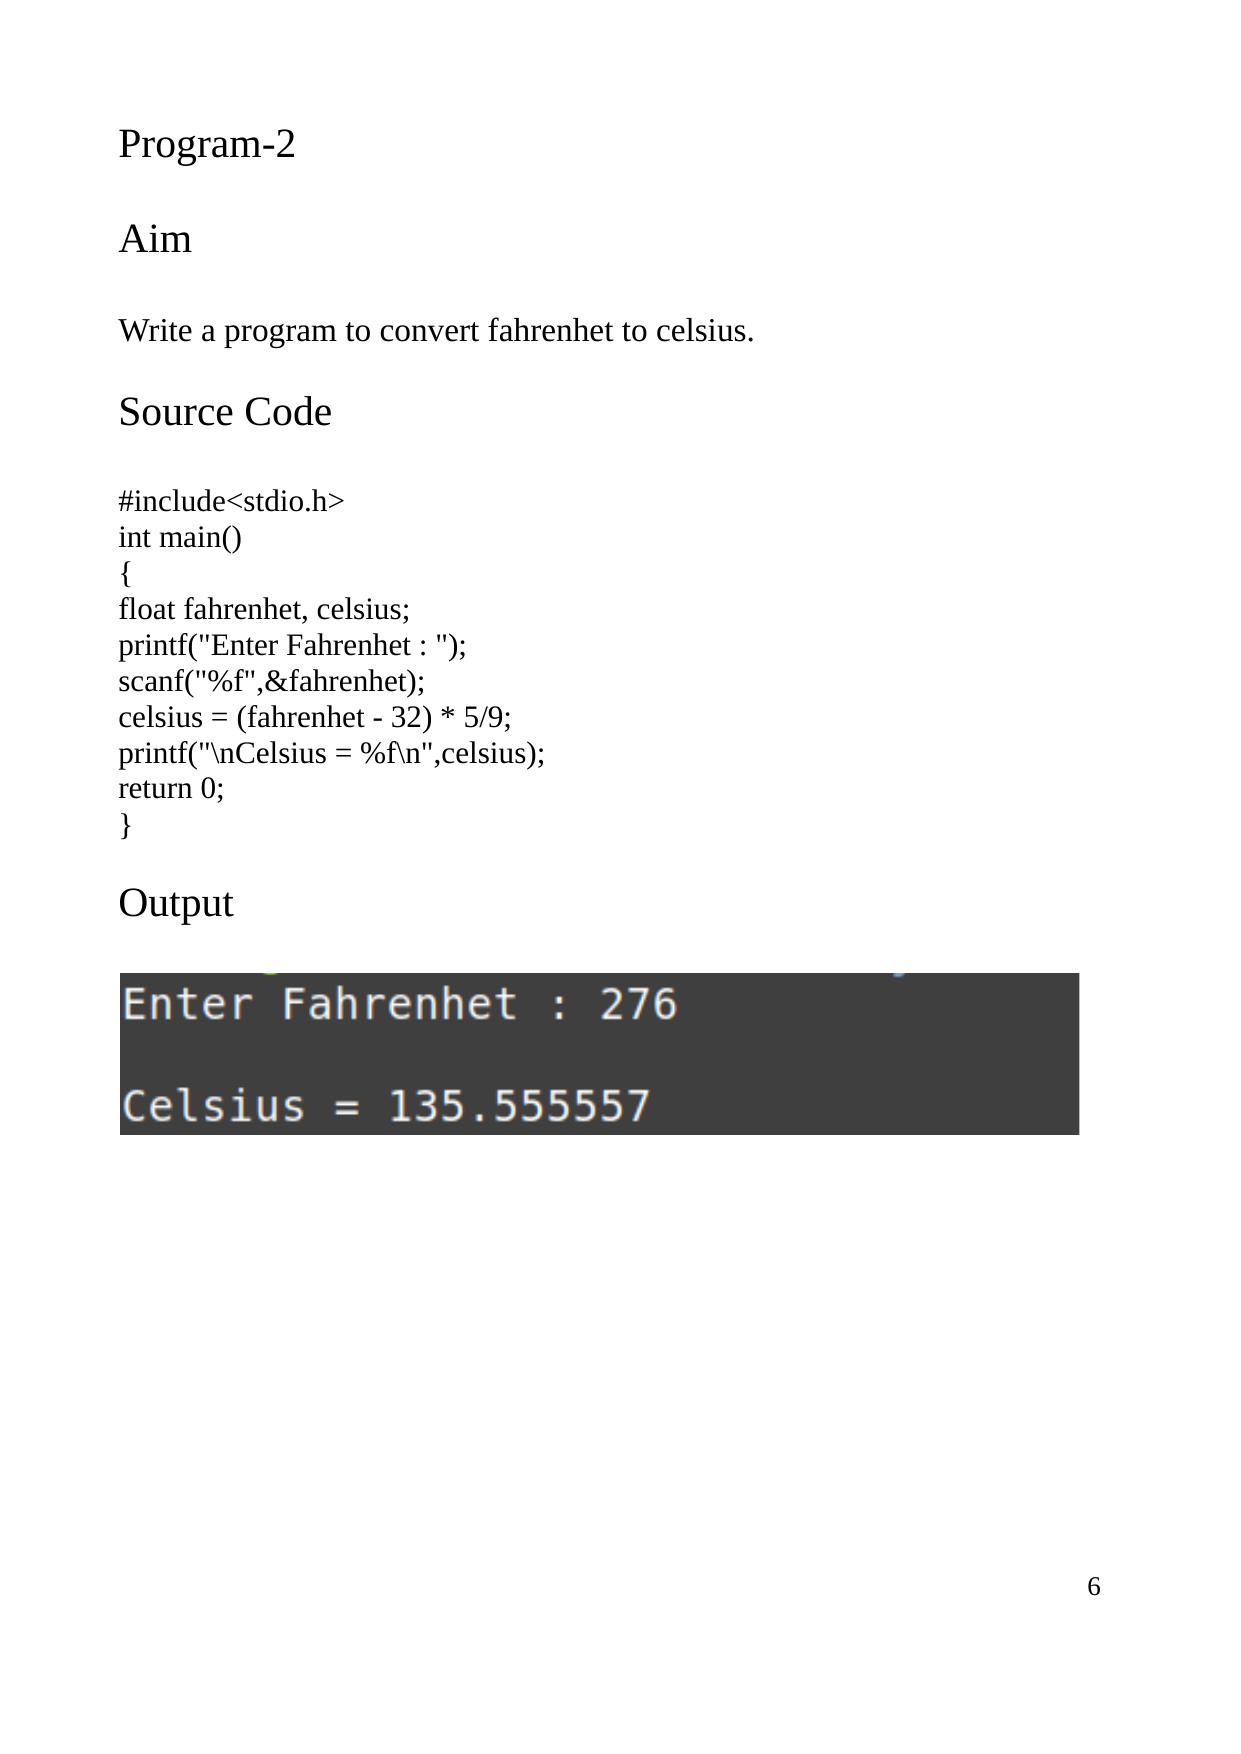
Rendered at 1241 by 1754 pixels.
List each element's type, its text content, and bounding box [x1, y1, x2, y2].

text #include<stdio.h> [118, 482, 1122, 518]
text celsius = (fahrenhet - 32) * 5/9; [118, 698, 1122, 734]
text return 0; [118, 770, 1122, 806]
text printf("\nCelsius = %f\n",celsius); [118, 734, 1122, 770]
text Aim [118, 214, 1122, 262]
text int main() [118, 518, 1122, 554]
text printf("Enter Fahrenhet : "); [118, 626, 1122, 662]
text Output [118, 878, 1122, 926]
text } [118, 806, 1122, 842]
text Write a program to convert fahrenhet to celsius. [118, 310, 1122, 348]
text scanf("%f",&fahrenhet); [118, 662, 1122, 698]
text Program-2 [118, 118, 1122, 166]
picture [120, 973, 1080, 1135]
text float fahrenhet, celsius; [118, 590, 1122, 626]
text { [118, 554, 1122, 590]
text Source Code [118, 386, 1122, 434]
